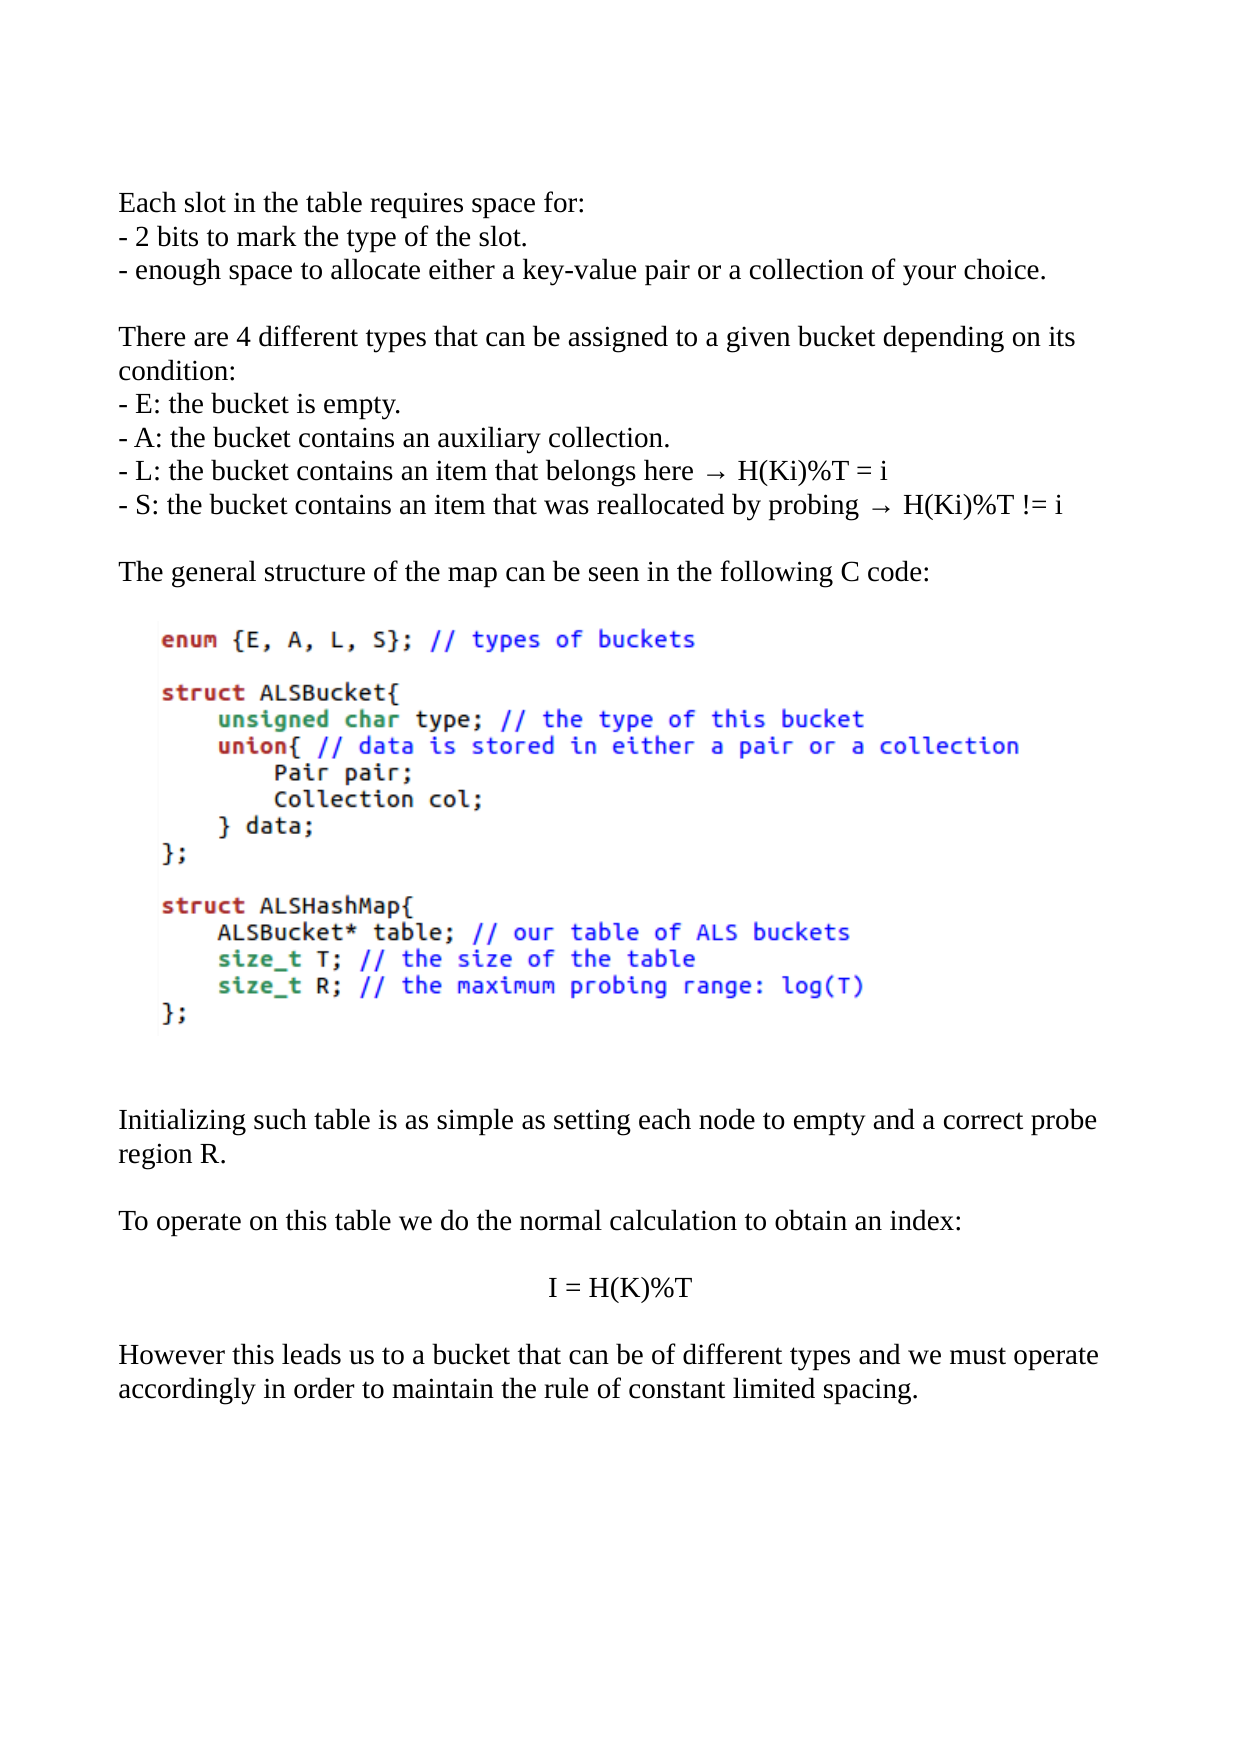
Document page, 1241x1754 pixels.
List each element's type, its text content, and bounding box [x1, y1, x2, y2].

text - S: the bucket contains an item that was reallocated by probing → H(Ki)%T != i [118, 487, 1122, 521]
text Initializing such table is as simple as setting each node to empty and a correct probe region R. [118, 1102, 1122, 1169]
picture [157, 621, 1083, 1036]
text I = H(K)%T [118, 1270, 1122, 1304]
text - A: the bucket contains an auxiliary collection. [118, 420, 1122, 453]
text - enough space to allocate either a key-value pair or a collection of your choice. [118, 252, 1122, 286]
text - E: the bucket is empty. [118, 386, 1122, 420]
text To operate on this table we do the normal calculation to obtain an index: [118, 1203, 1122, 1237]
text However this leads us to a bucket that can be of different types and we must operate accordingly in order to maintain the rule of constant limited spacing. [118, 1337, 1122, 1404]
text There are 4 different types that can be assigned to a given bucket depending on its condition: [118, 319, 1122, 386]
text The general structure of the map can be seen in the following C code: [118, 554, 1122, 588]
text - 2 bits to mark the type of the slot. [118, 219, 1122, 252]
text - L: the bucket contains an item that belongs here → H(Ki)%T = i [118, 453, 1122, 487]
text Each slot in the table requires space for: [118, 185, 1122, 219]
